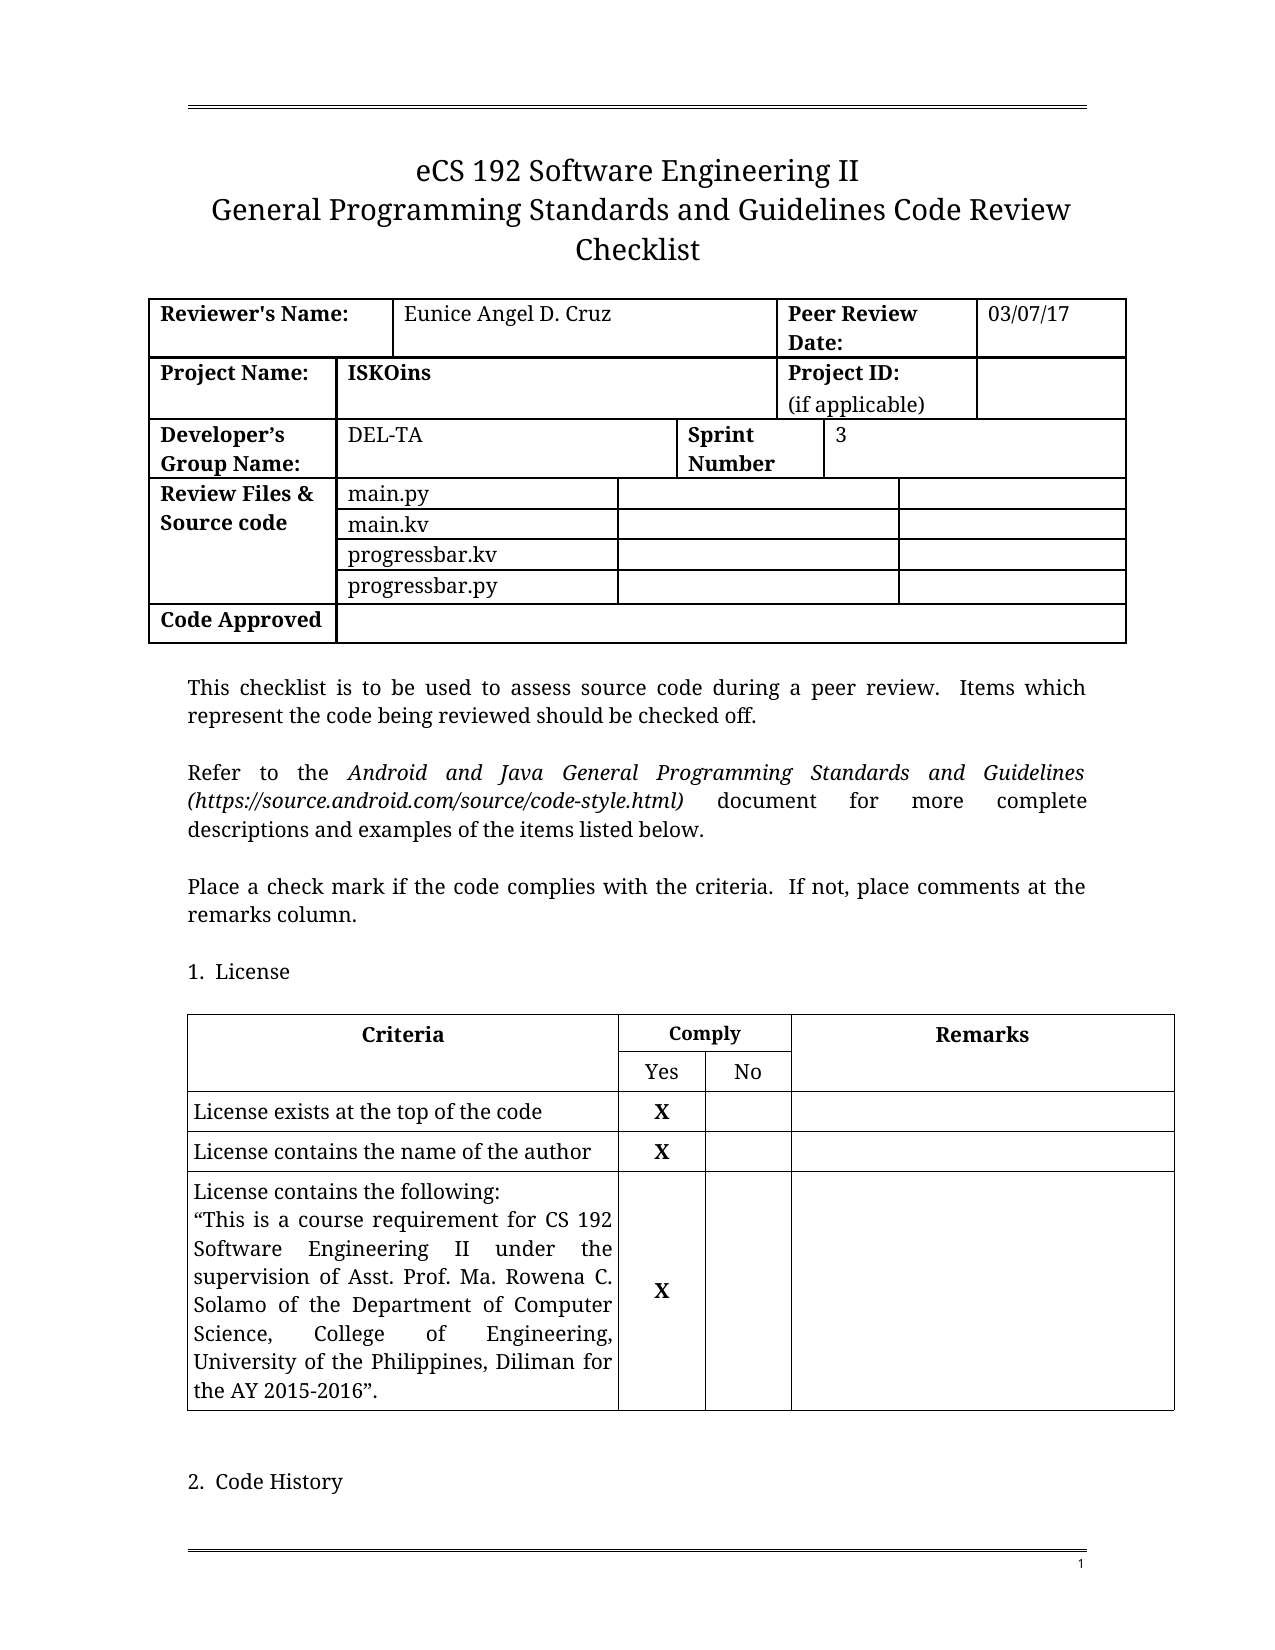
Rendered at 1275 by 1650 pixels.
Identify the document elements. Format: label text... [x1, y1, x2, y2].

table_cell Developer’s Group Name: [150, 420, 335, 477]
table_cell [792, 1172, 1174, 1410]
table_cell License exists at the top of the code [188, 1092, 618, 1131]
text 1. License [187, 957, 1087, 986]
table_cell Project ID: [778, 359, 976, 388]
table_cell progressbar.py [338, 571, 617, 603]
table_cell Project Name: [150, 359, 335, 418]
table_cell DEL-TA [338, 420, 676, 477]
table_cell [338, 605, 1125, 642]
table_header Eunice Angel D. Cruz [394, 300, 776, 356]
table_cell Sprint Number [678, 420, 823, 477]
table_cell [619, 571, 898, 603]
table_cell [706, 1132, 791, 1171]
table_cell ISKOins [338, 359, 776, 418]
table_cell X [619, 1132, 705, 1171]
table_header 03/07/17 [978, 300, 1125, 356]
table_cell [900, 510, 1125, 538]
text Refer to the Android and Java General Programming Standards and Guidelines (https://source.android.com/source/code-style.html) document for more complete descriptions and examples of the items listed below. [187, 758, 1087, 843]
table_cell [978, 359, 1125, 418]
table_cell [792, 1132, 1174, 1171]
table_header Remarks [792, 1015, 1174, 1091]
text eCS 192 Software Engineering II [187, 150, 1087, 190]
table_cell [900, 540, 1125, 569]
table_cell (if applicable) [778, 388, 976, 418]
table_cell [900, 571, 1125, 603]
text This checklist is to be used to assess source code during a peer review. Items which represent the code being reviewed should be checked off. [187, 673, 1087, 729]
table_cell Yes [619, 1052, 705, 1091]
table_cell main.kv [338, 510, 617, 538]
table_cell main.py [338, 479, 617, 508]
table_cell [792, 1092, 1174, 1131]
text Place a check mark if the code complies with the criteria. If not, place comments at the remarks column. [187, 872, 1087, 929]
table_cell Review Files & Source code [150, 479, 335, 603]
table_header Peer Review Date: [778, 300, 976, 356]
table_header Criteria [188, 1015, 618, 1091]
table_header Comply [619, 1015, 791, 1051]
table_cell 3 [825, 420, 1125, 477]
table_cell [706, 1172, 791, 1410]
table_cell License contains the name of the author [188, 1132, 618, 1171]
text General Programming Standards and Guidelines Code Review Checklist [187, 190, 1087, 269]
table_cell Code Approved [150, 605, 335, 642]
table_cell [900, 479, 1125, 508]
table_cell No [706, 1052, 791, 1091]
table_cell [706, 1092, 791, 1131]
table_cell X [619, 1092, 705, 1131]
text 2. Code History [187, 1467, 1087, 1496]
table_cell [619, 540, 898, 569]
table_cell License contains the following: “This is a course requirement for CS 192 Software Engineering II under the supervision of Asst. Prof. Ma. Rowena C. Solamo of the Department of Computer Science, College of Engineering, University of the Philippines, Diliman for the AY 2015-2016”. [188, 1172, 618, 1410]
table_cell X [619, 1172, 705, 1410]
table_cell progressbar.kv [338, 540, 617, 569]
table_cell [619, 479, 898, 508]
table_header Reviewer's Name: [150, 300, 392, 356]
table_cell [619, 510, 898, 538]
